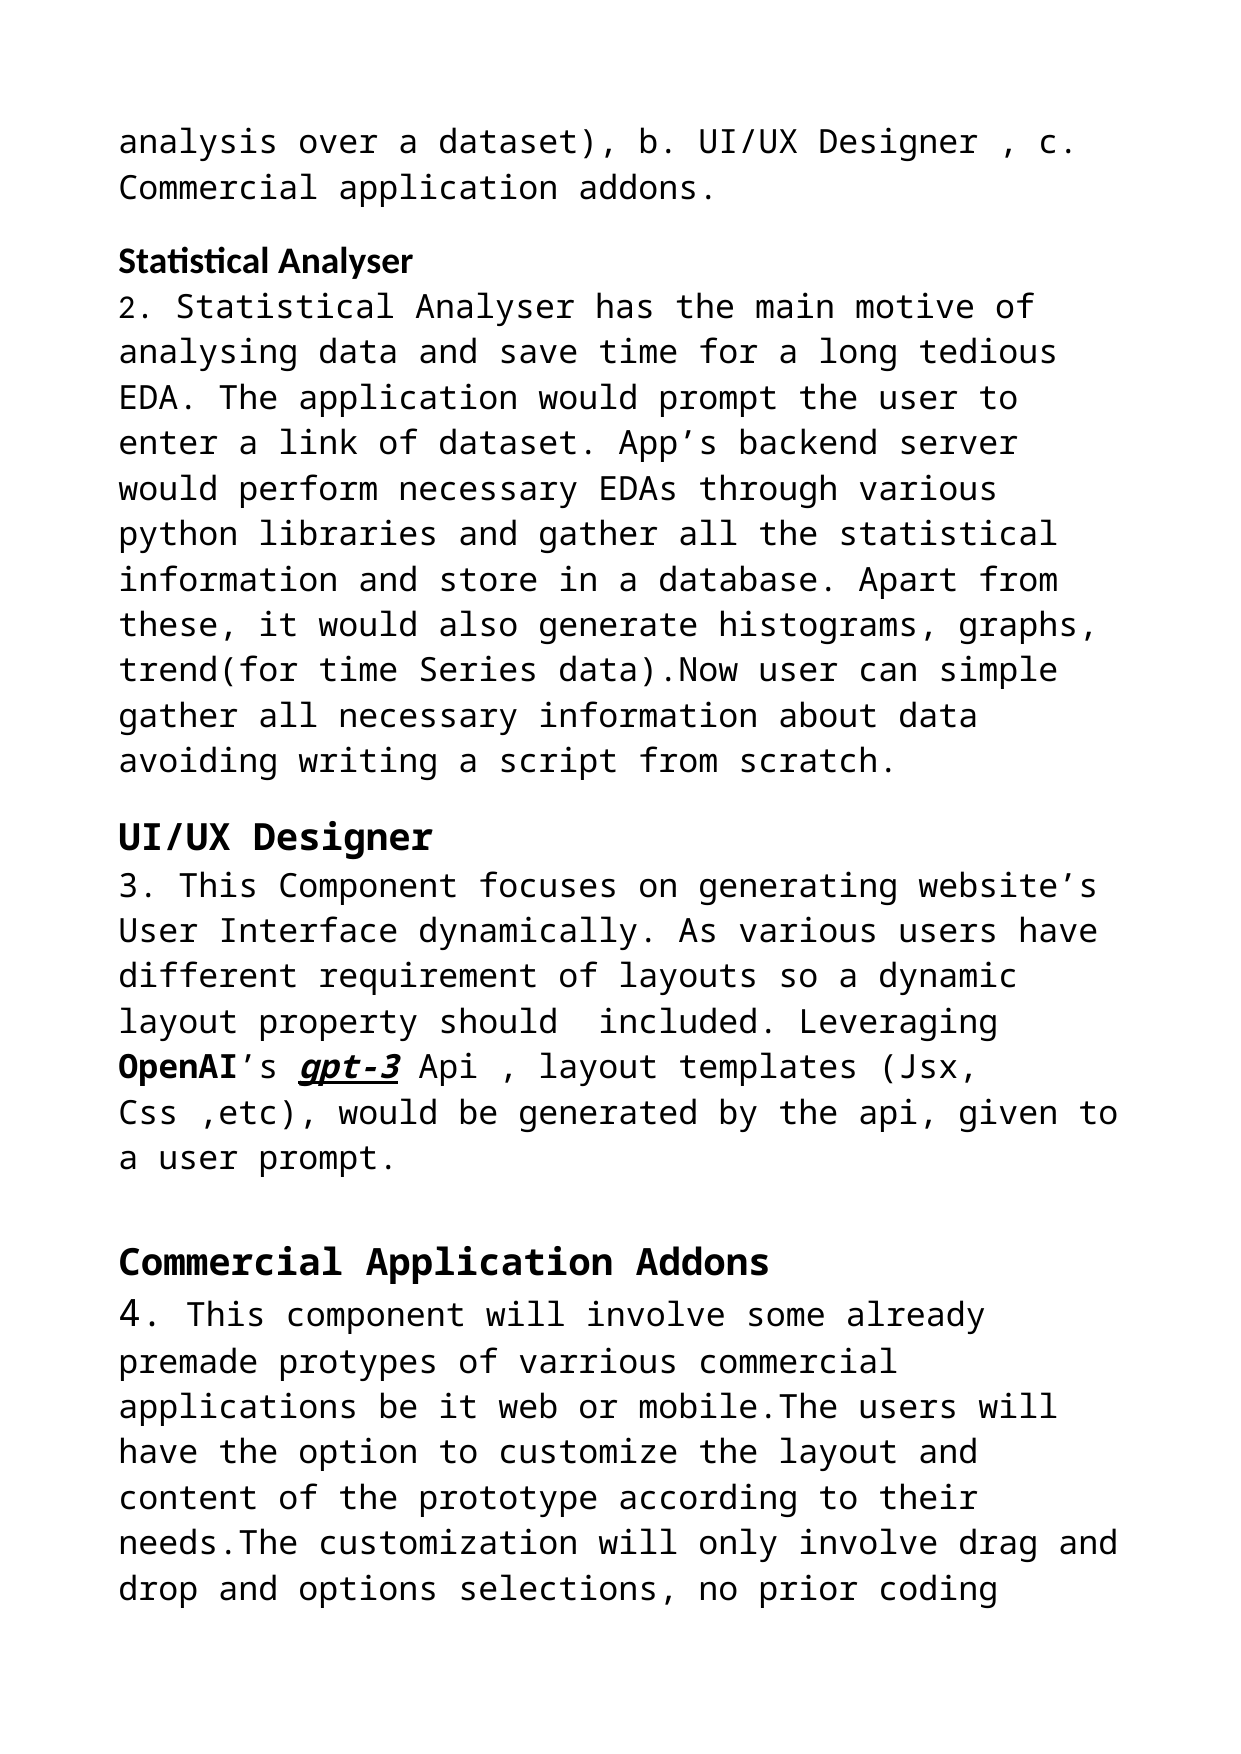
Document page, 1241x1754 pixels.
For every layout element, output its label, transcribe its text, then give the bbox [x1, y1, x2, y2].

text 4. This component will involve some already premade protypes of varrious commercial applications be it web or mobile.The users will have the option to customize the layout and content of the prototype according to their needs.The customization will only involve drag and drop and options selections, no prior coding [118, 1286, 1122, 1610]
text UI/UX Designer [118, 810, 1122, 861]
text Statistical Analyser [118, 237, 1122, 283]
text analysis over a dataset), b. UI/UX Designer , c. Commercial application addons. [118, 118, 1122, 209]
text 3. This Component focuses on generating website’s User Interface dynamically. As various users have different requirement of layouts so a dynamic layout property should included. Leveraging OpenAI’s gpt-3 Api , layout templates (Jsx, Css ,etc), would be generated by the api, given to a user prompt. [118, 861, 1122, 1179]
text 2. Statistical Analyser has the main motive of analysing data and save time for a long tedious EDA. The application would prompt the user to enter a link of dataset. App’s backend server would perform necessary EDAs through various python libraries and gather all the statistical information and store in a database. Apart from these, it would also generate histograms, graphs, trend(for time Series data).Now user can simple gather all necessary information about data avoiding writing a script from scratch. [118, 283, 1122, 782]
text Commercial Application Addons [118, 1235, 1122, 1286]
